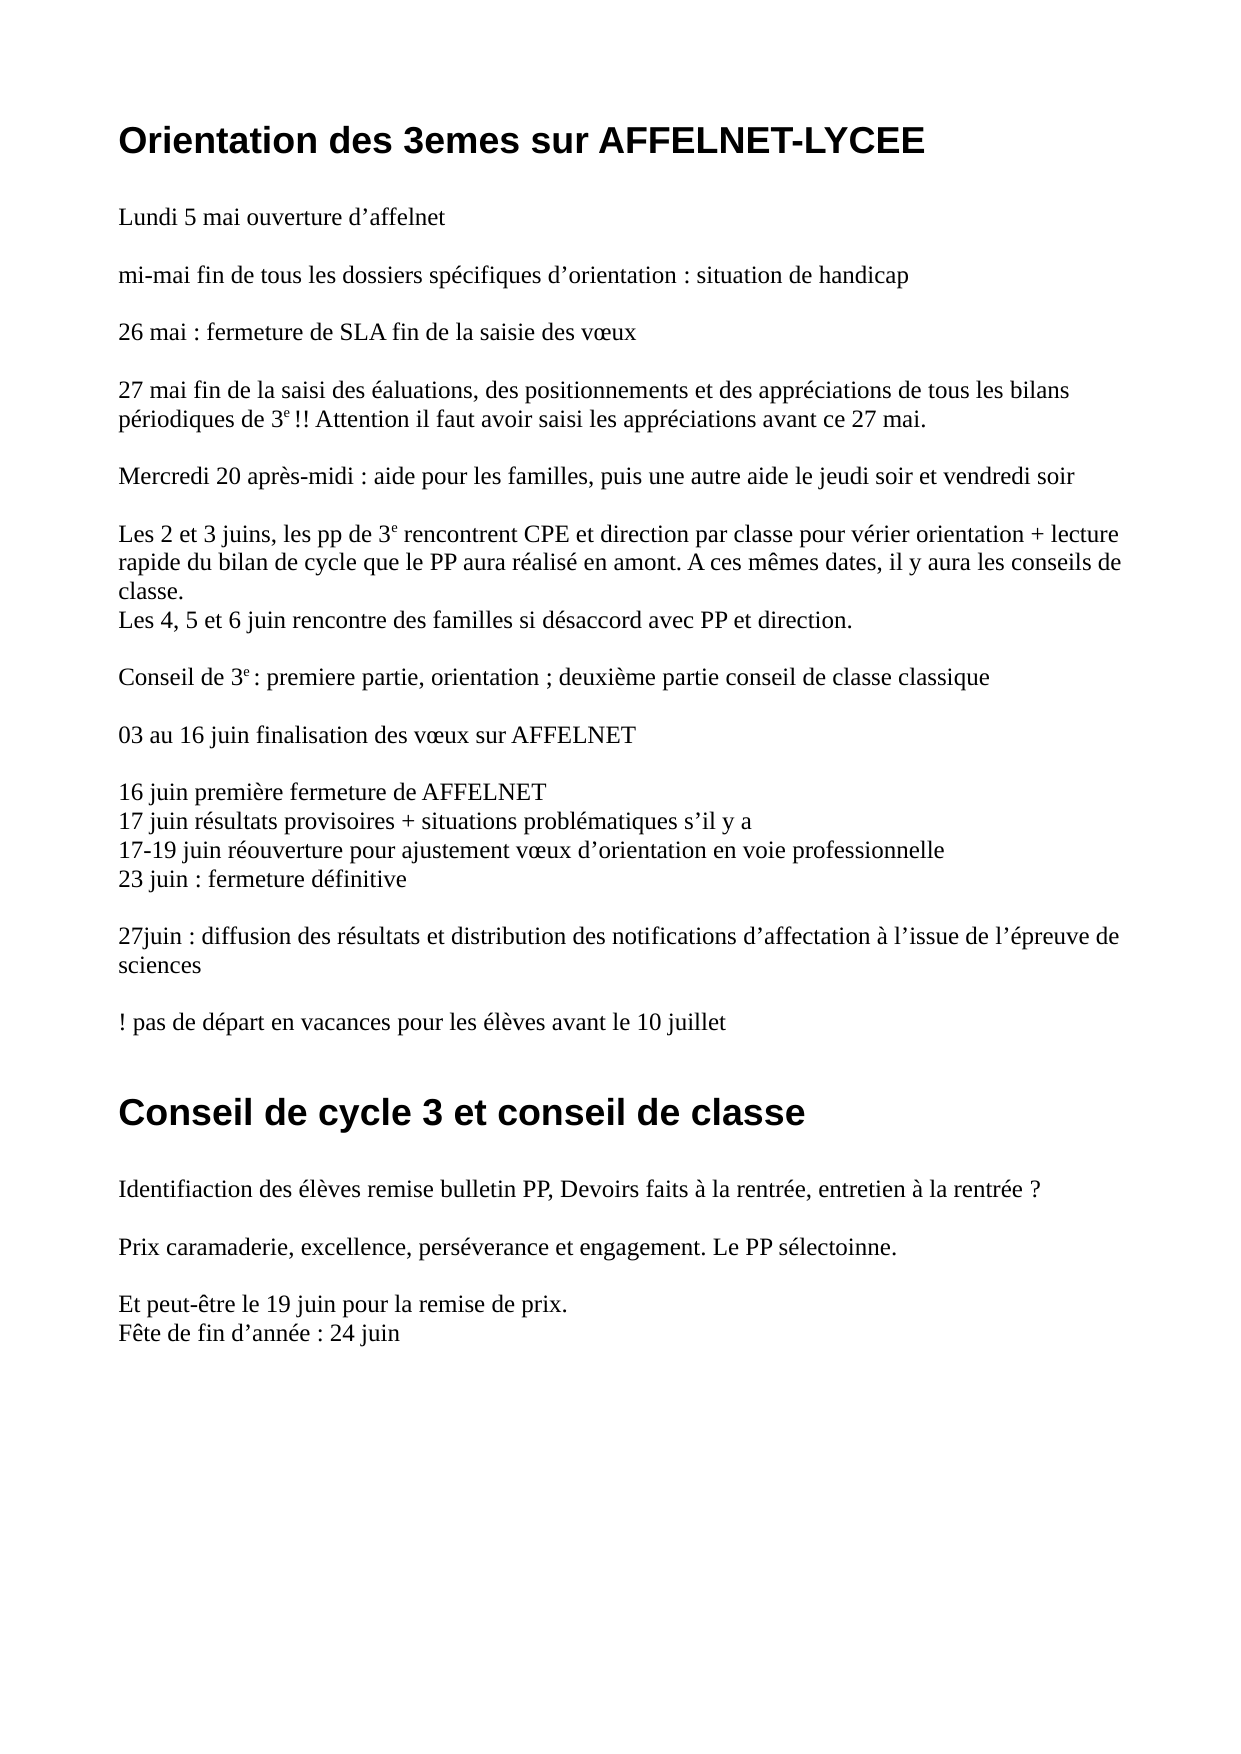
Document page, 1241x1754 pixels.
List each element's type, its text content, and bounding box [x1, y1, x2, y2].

text 27 mai fin de la saisi des éaluations, des positionnements et des appréciations de tous les bilans périodiques de 3e !! Attention il faut avoir saisi les appréciations avant ce 27 mai. [118, 375, 1122, 432]
text Lundi 5 mai ouverture d’affelnet [118, 202, 1122, 231]
text 26 mai : fermeture de SLA fin de la saisie des vœux [118, 317, 1122, 346]
text Identifiaction des élèves remise bulletin PP, Devoirs faits à la rentrée, entretien à la rentrée ? [118, 1174, 1122, 1203]
text ! pas de départ en vacances pour les élèves avant le 10 juillet [118, 1007, 1122, 1036]
text Les 2 et 3 juins, les pp de 3e rencontrent CPE et direction par classe pour vérier orientation + lecture rapide du bilan de cycle que le PP aura réalisé en amont. A ces mêmes dates, il y aura les conseils de classe. [118, 519, 1122, 605]
text mi-mai fin de tous les dossiers spécifiques d’orientation : situation de handicap [118, 260, 1122, 289]
text Fête de fin d’année : 24 juin [118, 1318, 1122, 1347]
text 23 juin : fermeture définitive [118, 864, 1122, 892]
subtitle Conseil de cycle 3 et conseil de classe [118, 1090, 1122, 1133]
text 27juin : diffusion des résultats et distribution des notifications d’affectation à l’issue de l’épreuve de sciences [118, 921, 1122, 979]
text Prix caramaderie, excellence, perséverance et engagement. Le PP sélectoinne. [118, 1232, 1122, 1261]
text Et peut-être le 19 juin pour la remise de prix. [118, 1289, 1122, 1318]
text 17 juin résultats provisoires + situations problématiques s’il y a [118, 806, 1122, 835]
subtitle Orientation des 3emes sur AFFELNET-LYCEE [118, 118, 1122, 161]
text Les 4, 5 et 6 juin rencontre des familles si désaccord avec PP et direction. [118, 605, 1122, 634]
text 03 au 16 juin finalisation des vœux sur AFFELNET [118, 720, 1122, 749]
text Mercredi 20 après-midi : aide pour les familles, puis une autre aide le jeudi soir et vendredi soir [118, 461, 1122, 490]
text 16 juin première fermeture de AFFELNET [118, 777, 1122, 806]
text Conseil de 3e : premiere partie, orientation ; deuxième partie conseil de classe classique [118, 662, 1122, 691]
text 17-19 juin réouverture pour ajustement vœux d’orientation en voie professionnelle [118, 835, 1122, 864]
